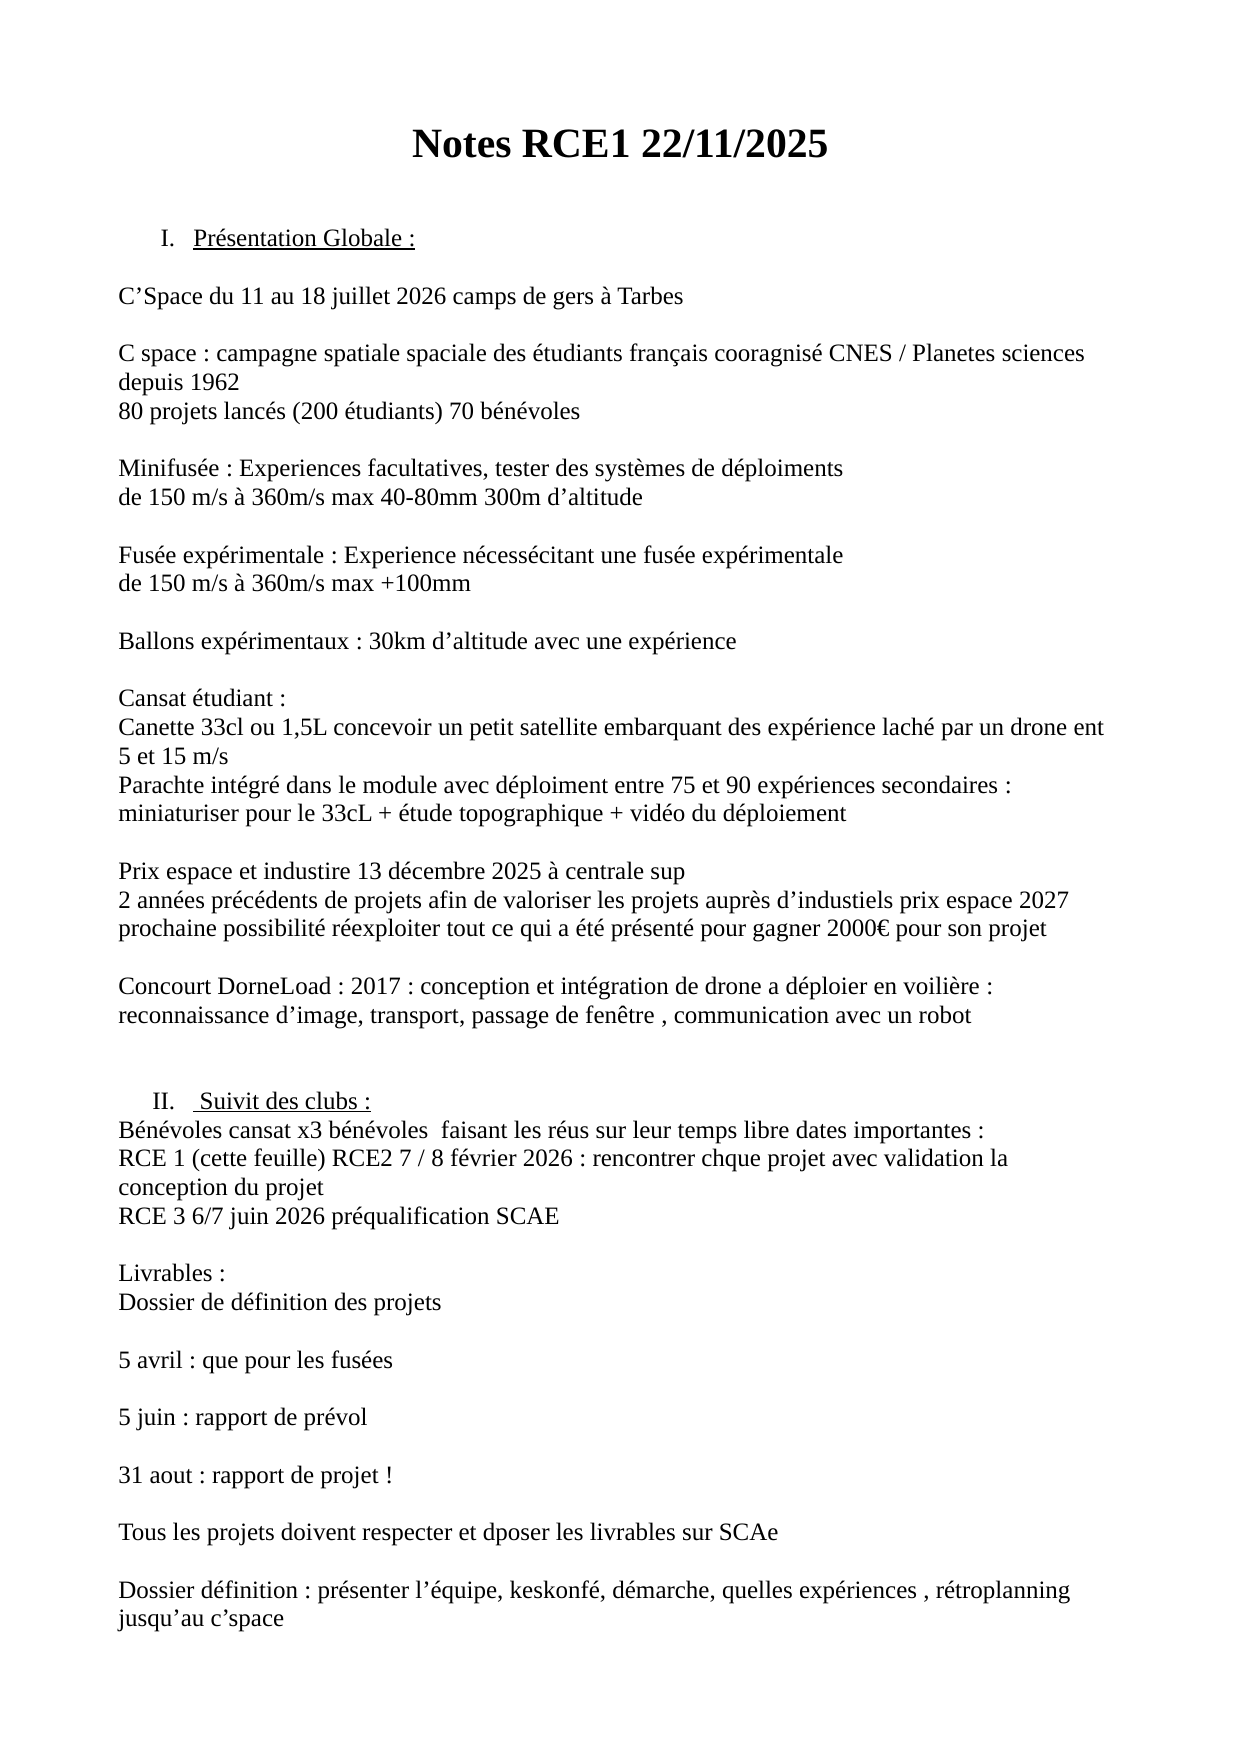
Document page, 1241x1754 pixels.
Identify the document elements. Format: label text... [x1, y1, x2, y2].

text de 150 m/s à 360m/s max 40-80mm 300m d’altitude [118, 482, 1122, 511]
text 5 juin : rapport de prévol [118, 1402, 1122, 1431]
text RCE 3 6/7 juin 2026 préqualification SCAE [118, 1201, 1122, 1230]
text Bénévoles cansat x3 bénévoles faisant les réus sur leur temps libre dates importantes : [118, 1115, 1122, 1143]
text Dossier définition : présenter l’équipe, keskonfé, démarche, quelles expériences , rétroplanning jusqu’au c’space [118, 1575, 1122, 1632]
text Concourt DorneLoad : 2017 : conception et intégration de drone a déploier en voilière : reconnaissance d’image, transport, passage de fenêtre , communication avec un robot [118, 971, 1122, 1028]
text Dossier de définition des projets [118, 1287, 1122, 1316]
text Livrables : [118, 1258, 1122, 1287]
text de 150 m/s à 360m/s max +100mm [118, 568, 1122, 597]
text Ballons expérimentaux : 30km d’altitude avec une expérience [118, 626, 1122, 655]
text Canette 33cl ou 1,5L concevoir un petit satellite embarquant des expérience laché par un drone ent 5 et 15 m/s [118, 712, 1122, 770]
list Suivit des clubs : [175, 1086, 1122, 1115]
text 80 projets lancés (200 étudiants) 70 bénévoles [118, 396, 1122, 425]
text 31 aout : rapport de projet ! [118, 1460, 1122, 1488]
text Prix espace et industire 13 décembre 2025 à centrale sup [118, 856, 1122, 885]
text 5 avril : que pour les fusées [118, 1345, 1122, 1373]
list Présentation Globale : [175, 223, 1122, 252]
text C’Space du 11 au 18 juillet 2026 camps de gers à Tarbes [118, 281, 1122, 310]
text Cansat étudiant : [118, 683, 1122, 712]
text Fusée expérimentale : Experience nécessécitant une fusée expérimentale [118, 540, 1122, 568]
text Minifusée : Experiences facultatives, tester des systèmes de déploiments [118, 453, 1122, 482]
text Notes RCE1 22/11/2025 [118, 118, 1122, 166]
text RCE 1 (cette feuille) RCE2 7 / 8 février 2026 : rencontrer chque projet avec validation la conception du projet [118, 1143, 1122, 1201]
text Parachte intégré dans le module avec déploiment entre 75 et 90 expériences secondaires : miniaturiser pour le 33cL + étude topographique + vidéo du déploiement [118, 770, 1122, 827]
text 2 années précédents de projets afin de valoriser les projets auprès d’industiels prix espace 2027 prochaine possibilité réexploiter tout ce qui a été présenté pour gagner 2000€ pour son projet [118, 885, 1122, 942]
text C space : campagne spatiale spaciale des étudiants français cooragnisé CNES / Planetes sciences depuis 1962 [118, 338, 1122, 396]
text Tous les projets doivent respecter et dposer les livrables sur SCAe [118, 1517, 1122, 1546]
